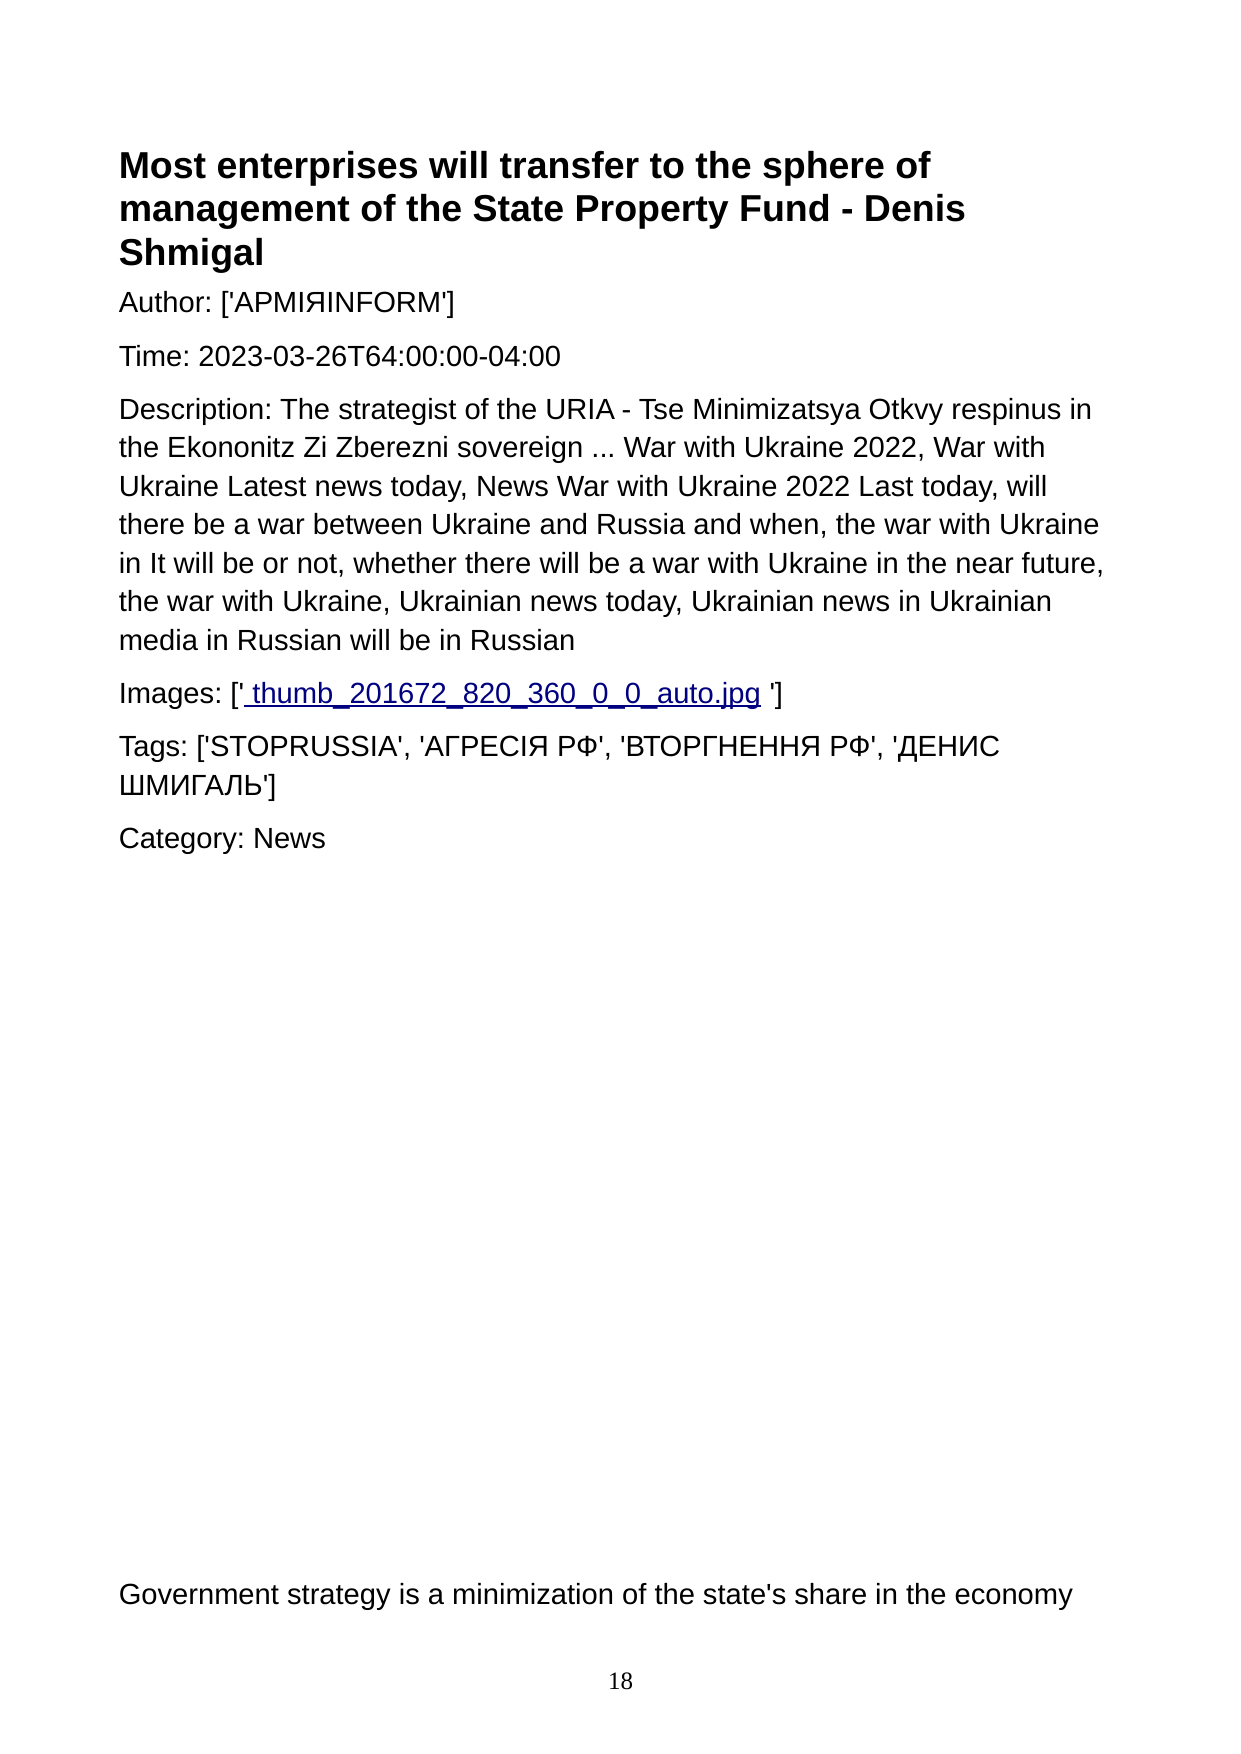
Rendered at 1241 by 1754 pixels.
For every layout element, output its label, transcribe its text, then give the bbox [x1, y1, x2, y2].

text Author: ['АРМІЯINFORM'] [118, 285, 1122, 319]
text Time: 2023-03-26T64:00:00-04:00 [118, 338, 1122, 372]
text Category: News [118, 821, 1122, 854]
subtitle Most enterprises will transfer to the sphere of management of the State Property Fund - Denis Shmigal [118, 143, 1122, 273]
text Government strategy is a minimization of the state's share in the economy [118, 874, 1122, 1610]
text Images: [' thumb_201672_820_360_0_0_auto.jpg '] [118, 676, 1122, 709]
text Description: The strategist of the URIA - Tse Minimіzatsya Otkvy respinus in the Ekononitz Zi Zberezni sovereign ... War with Ukraine 2022, War with Ukraine Latest news today, News War with Ukraine 2022 Last today, will there be a war between Ukraine and Russia and when, the war with Ukraine in It will be or not, whether there will be a war with Ukraine in the near future, the war with Ukraine, Ukrainian news today, Ukrainian news in Ukrainian media in Russian will be in Russian [118, 392, 1122, 656]
text Tags: ['STOPRUSSIA', 'АГРЕСІЯ РФ', 'ВТОРГНЕННЯ РФ', 'ДЕНИС ШМИГАЛЬ'] [118, 729, 1122, 801]
